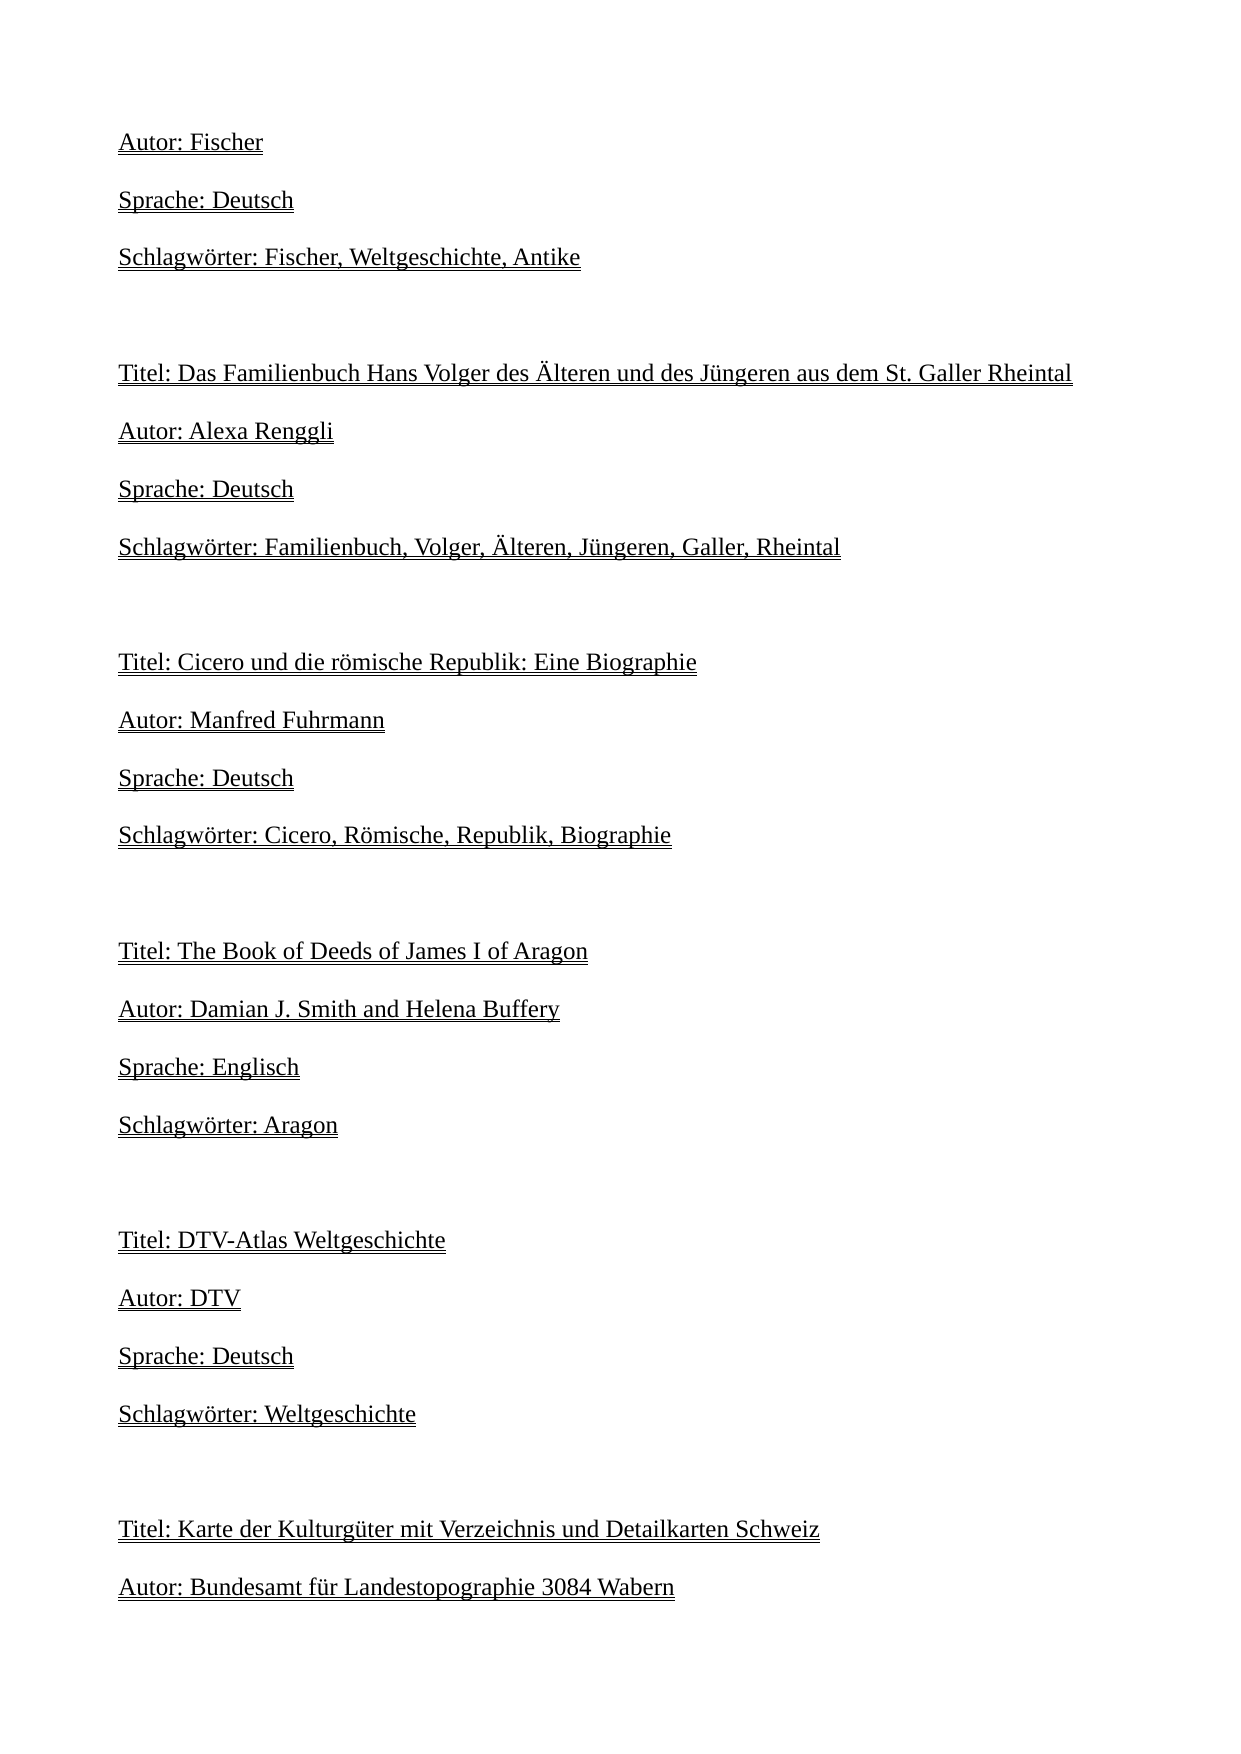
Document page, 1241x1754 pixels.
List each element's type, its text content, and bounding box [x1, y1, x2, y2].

text Sprache: Deutsch [118, 754, 1122, 792]
text Sprache: Deutsch [118, 1332, 1122, 1370]
text Titel: DTV-Atlas Weltgeschichte [118, 1217, 1122, 1254]
text Titel: Karte der Kulturgüter mit Verzeichnis und Detailkarten Schweiz [118, 1506, 1122, 1543]
text Sprache: Englisch [118, 1043, 1122, 1081]
text Sprache: Deutsch [118, 176, 1122, 213]
text Autor: Alexa Renggli [118, 407, 1122, 445]
text Titel: The Book of Deeds of James I of Aragon [118, 927, 1122, 965]
text Schlagwörter: Weltgeschichte [118, 1390, 1122, 1427]
text Titel: Das Familienbuch Hans Volger des Älteren und des Jüngeren aus dem St. Galler Rheintal [118, 349, 1122, 387]
text Autor: DTV [118, 1274, 1122, 1312]
text Autor: Manfred Fuhrmann [118, 696, 1122, 734]
text Autor: Damian J. Smith and Helena Buffery [118, 985, 1122, 1023]
text Sprache: Deutsch [118, 465, 1122, 502]
text Schlagwörter: Cicero, Römische, Republik, Biographie [118, 812, 1122, 849]
text Schlagwörter: Fischer, Weltgeschichte, Antike [118, 234, 1122, 271]
text Autor: Bundesamt für Landestopographie 3084 Wabern [118, 1563, 1122, 1601]
text Autor: Fischer [118, 118, 1122, 156]
text Titel: Cicero und die römische Republik: Eine Biographie [118, 638, 1122, 676]
text Schlagwörter: Familienbuch, Volger, Älteren, Jüngeren, Galler, Rheintal [118, 523, 1122, 560]
text Schlagwörter: Aragon [118, 1101, 1122, 1138]
